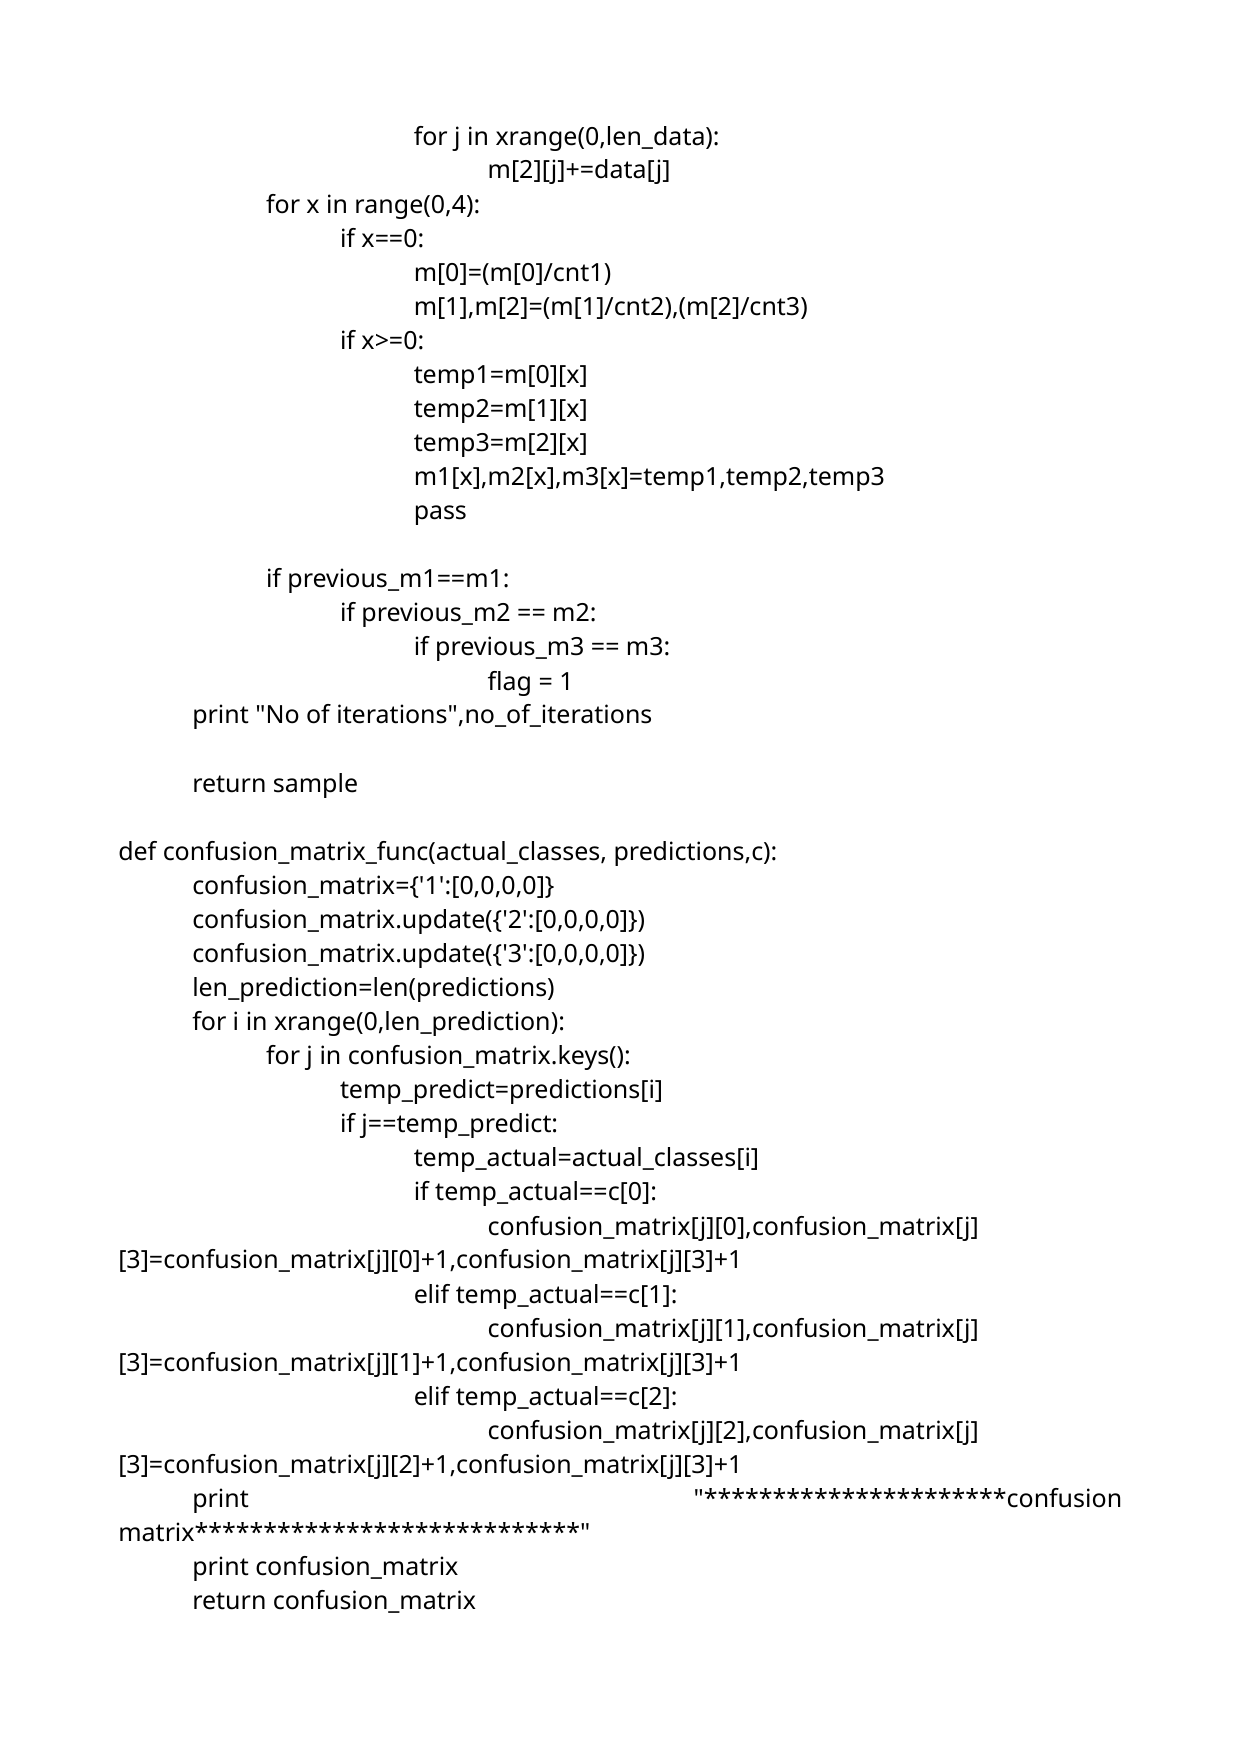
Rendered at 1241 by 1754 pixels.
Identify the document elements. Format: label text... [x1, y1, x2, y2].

text if previous_m3 == m3: [118, 629, 1122, 663]
text def confusion_matrix_func(actual_classes, predictions,c): [118, 833, 1122, 867]
text if previous_m1==m1: [118, 561, 1122, 595]
text print "**********************confusion matrix****************************" [118, 1481, 1122, 1549]
text temp2=m[1][x] [118, 391, 1122, 425]
text if temp_actual==c[0]: [118, 1174, 1122, 1208]
text for j in xrange(0,len_data): [118, 118, 1122, 152]
text if previous_m2 == m2: [118, 595, 1122, 629]
text confusion_matrix.update({'2':[0,0,0,0]}) [118, 902, 1122, 936]
text confusion_matrix[j][1],confusion_matrix[j][3]=confusion_matrix[j][1]+1,confusion_matrix[j][3]+1 [118, 1310, 1122, 1378]
text print confusion_matrix [118, 1549, 1122, 1583]
text m[1],m[2]=(m[1]/cnt2),(m[2]/cnt3) [118, 288, 1122, 322]
text m[0]=(m[0]/cnt1) [118, 254, 1122, 288]
text temp_predict=predictions[i] [118, 1072, 1122, 1106]
text m[2][j]+=data[j] [118, 152, 1122, 186]
text return confusion_matrix [118, 1583, 1122, 1617]
text pass [118, 493, 1122, 527]
text for i in xrange(0,len_prediction): [118, 1004, 1122, 1038]
text flag = 1 [118, 663, 1122, 697]
text temp_actual=actual_classes[i] [118, 1140, 1122, 1174]
text if x>=0: [118, 322, 1122, 357]
text temp1=m[0][x] [118, 357, 1122, 391]
text confusion_matrix[j][0],confusion_matrix[j][3]=confusion_matrix[j][0]+1,confusion_matrix[j][3]+1 [118, 1208, 1122, 1276]
text m1[x],m2[x],m3[x]=temp1,temp2,temp3 [118, 459, 1122, 493]
text confusion_matrix.update({'3':[0,0,0,0]}) [118, 936, 1122, 970]
text if x==0: [118, 220, 1122, 254]
text len_prediction=len(predictions) [118, 970, 1122, 1004]
text temp3=m[2][x] [118, 425, 1122, 459]
text elif temp_actual==c[1]: [118, 1276, 1122, 1310]
text return sample [118, 765, 1122, 799]
text confusion_matrix={'1':[0,0,0,0]} [118, 867, 1122, 902]
text for x in range(0,4): [118, 186, 1122, 220]
text for j in confusion_matrix.keys(): [118, 1038, 1122, 1072]
text if j==temp_predict: [118, 1106, 1122, 1140]
text print "No of iterations",no_of_iterations [118, 697, 1122, 731]
text confusion_matrix[j][2],confusion_matrix[j][3]=confusion_matrix[j][2]+1,confusion_matrix[j][3]+1 [118, 1412, 1122, 1481]
text elif temp_actual==c[2]: [118, 1378, 1122, 1412]
